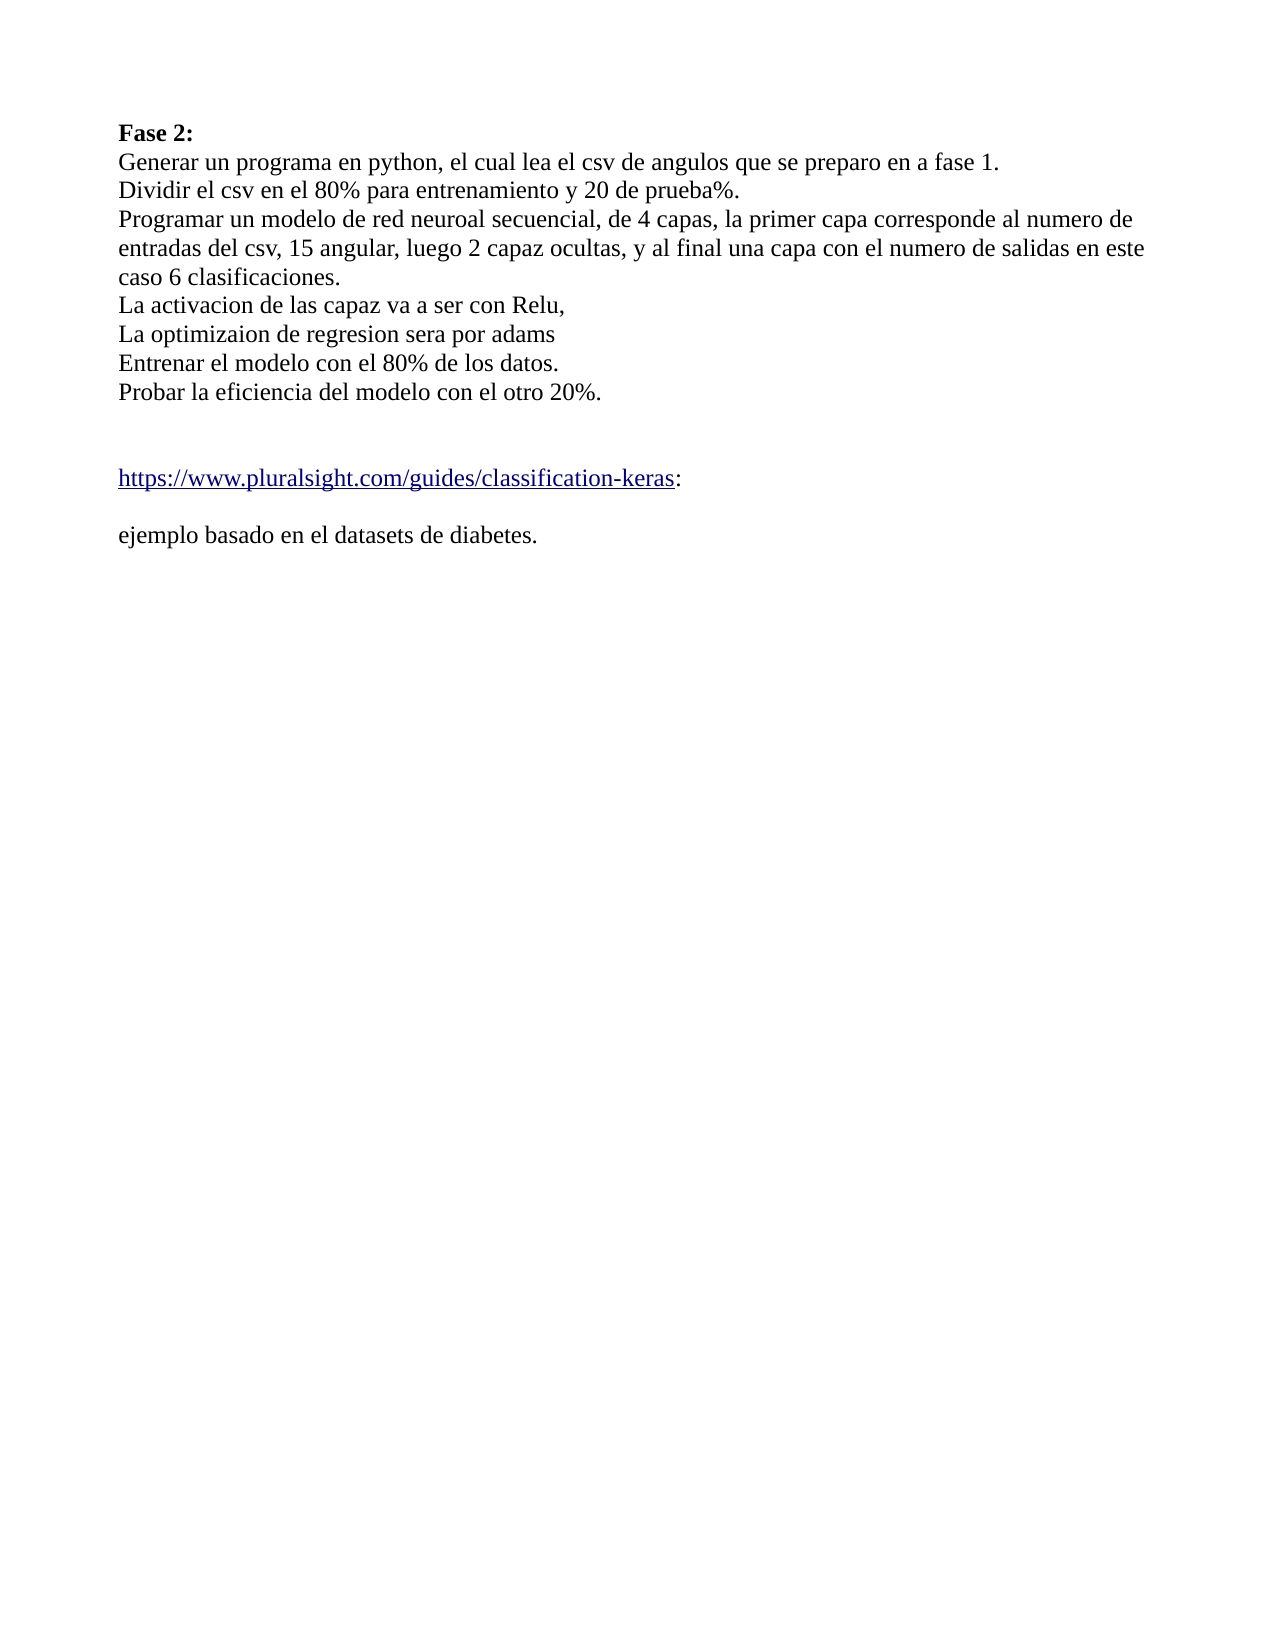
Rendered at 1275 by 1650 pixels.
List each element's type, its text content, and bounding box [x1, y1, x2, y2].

text Generar un programa en python, el cual lea el csv de angulos que se preparo en a fase 1. [118, 147, 1157, 176]
text Fase 2: [118, 118, 1157, 147]
text Entrenar el modelo con el 80% de los datos. Probar la eficiencia del modelo con el otro 20%. [118, 348, 1157, 434]
text https://www.pluralsight.com/guides/classification-keras: ejemplo basado en el datasets de diabetes. [118, 463, 1157, 549]
text La activacion de las capaz va a ser con Relu, La optimizaion de regresion sera por adams [118, 291, 1157, 348]
text Dividir el csv en el 80% para entrenamiento y 20 de prueba%. Programar un modelo de red neuroal secuencial, de 4 capas, la primer capa corresponde al numero de entradas del csv, 15 angular, luego 2 capaz ocultas, y al final una capa con el numero de salidas en este caso 6 clasificaciones. [118, 176, 1157, 291]
